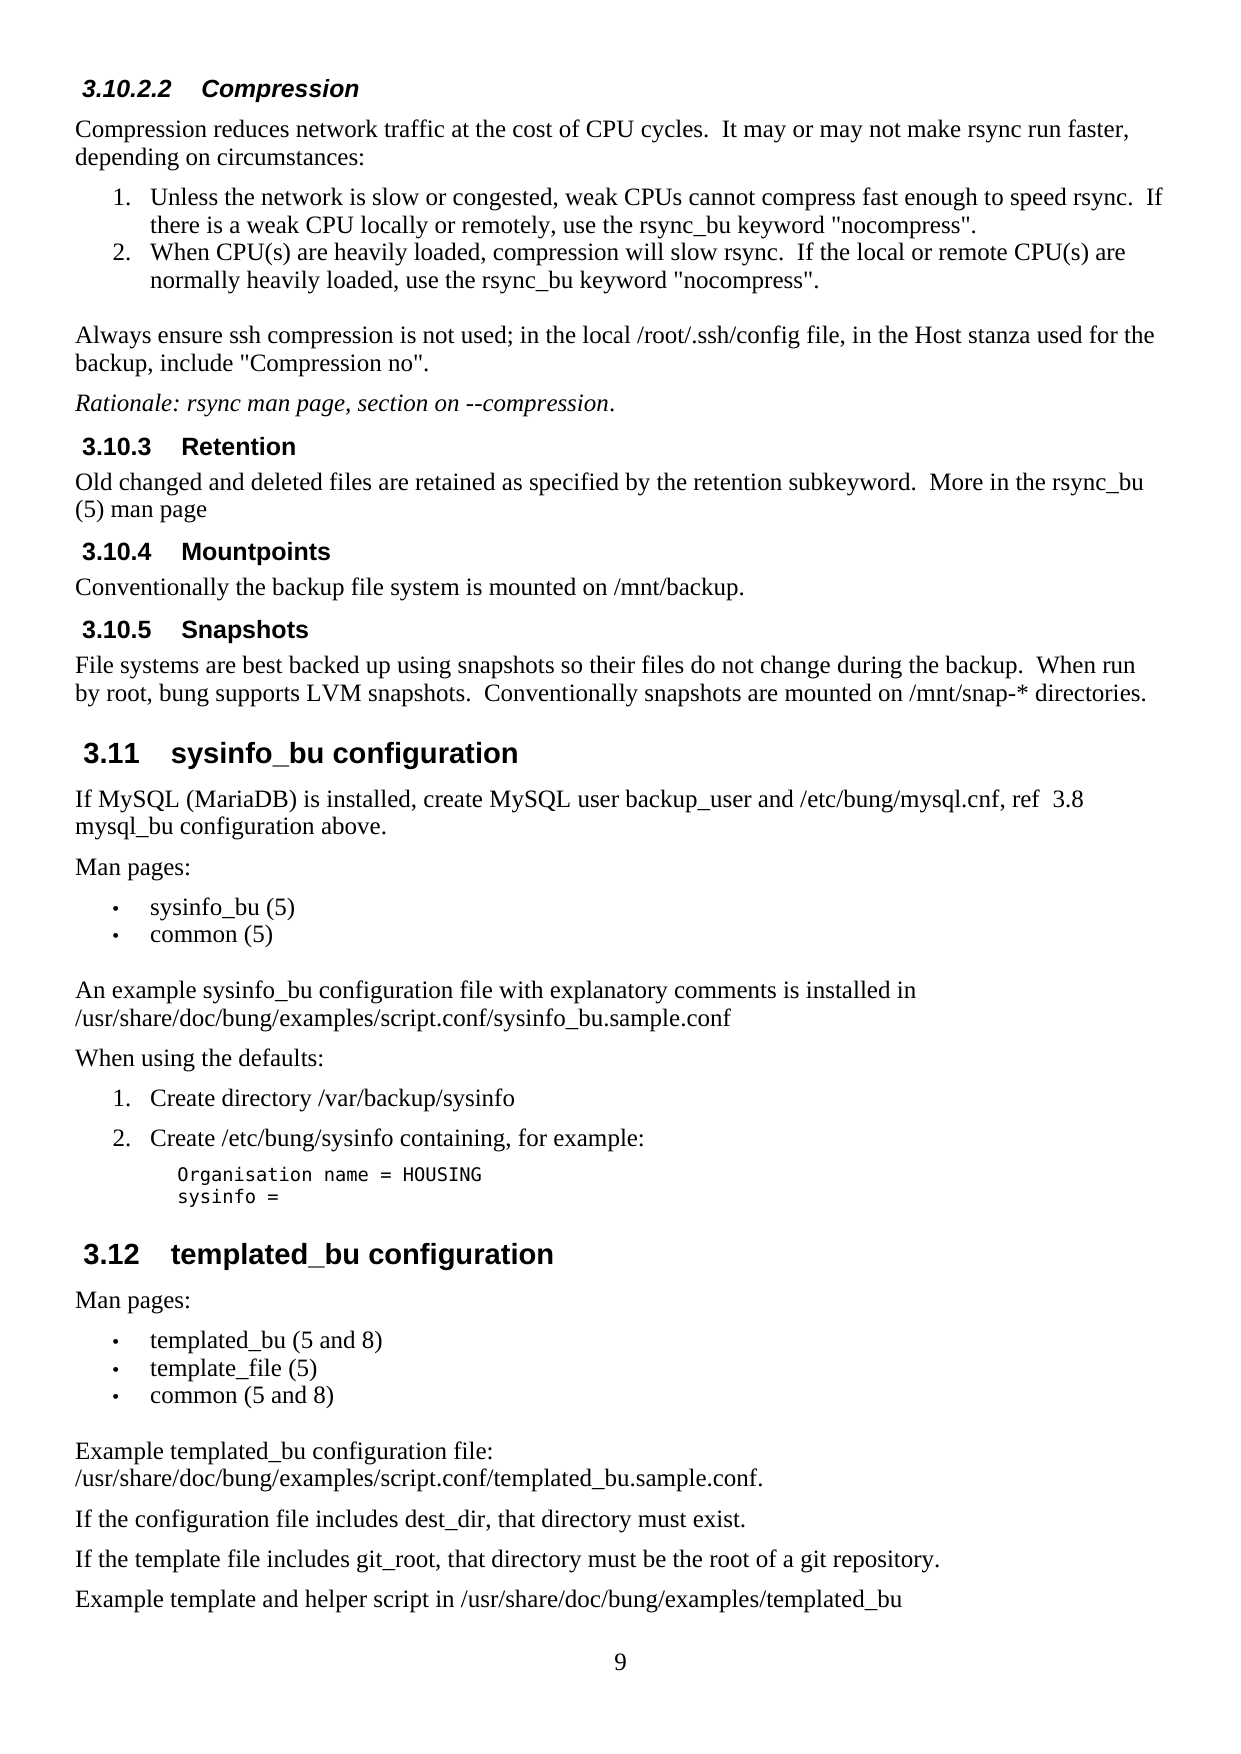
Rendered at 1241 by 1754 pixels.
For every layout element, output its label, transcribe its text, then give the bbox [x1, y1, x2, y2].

text Rationale: rsync man page, section on --compression. [75, 389, 1166, 417]
list templated_bu (5 and 8) [112, 1326, 1166, 1354]
list Create /etc/bung/sysinfo containing, for example: [112, 1124, 1166, 1152]
text Compression reduces network traffic at the cost of CPU cycles. It may or may not make rsync run faster, depending on circumstances: [75, 115, 1166, 171]
text Example templated_bu configuration file: /usr/share/doc/bung/examples/script.conf/templated_bu.sample.conf. [75, 1437, 1166, 1492]
text Conventionally the backup file system is mounted on /mnt/backup. [75, 573, 1166, 601]
text If MySQL (MariaDB) is installed, create MySQL user backup_user and /etc/bung/mysql.cnf, ref 3.8 mysql_bu configuration above. [75, 785, 1166, 840]
subtitle Retention [75, 432, 1166, 460]
subtitle Compression [75, 75, 1166, 103]
list When CPU(s) are heavily loaded, compression will slow rsync. If the local or remote CPU(s) are normally heavily loaded, use the rsync_bu keyword "nocompress". [112, 238, 1166, 322]
list sysinfo_bu (5) [112, 893, 1166, 921]
text An example sysinfo_bu configuration file with explanatory comments is installed in /usr/share/doc/bung/examples/script.conf/sysinfo_bu.sample.conf [75, 976, 1166, 1031]
text If the template file includes git_root, that directory must be the root of a git repository. [75, 1545, 1166, 1573]
text Old changed and deleted files are retained as specified by the retention subkeyword. More in the rsync_bu (5) man page [75, 468, 1166, 523]
subtitle Mountpoints [75, 538, 1166, 566]
text Always ensure ssh compression is not used; in the local /root/.ssh/config file, in the Host stanza used for the backup, include "Compression no". [75, 322, 1166, 377]
list common (5) [112, 921, 1166, 948]
text Organisation name = HOUSING [177, 1164, 1166, 1186]
text Man pages: [75, 853, 1166, 880]
subtitle sysinfo_bu configuration [75, 737, 1166, 770]
list template_file (5) [112, 1354, 1166, 1381]
subtitle Snapshots [75, 616, 1166, 644]
subtitle templated_bu configuration [75, 1238, 1166, 1271]
list common (5 and 8) [112, 1381, 1166, 1409]
list Unless the network is slow or congested, weak CPUs cannot compress fast enough to speed rsync. If there is a weak CPU locally or remotely, use the rsync_bu keyword "nocompress". [112, 183, 1166, 238]
text sysinfo = [177, 1186, 1166, 1208]
text Example template and helper script in /usr/share/doc/bung/examples/templated_bu [75, 1585, 1166, 1613]
text Man pages: [75, 1286, 1166, 1313]
list Create directory /var/backup/sysinfo [112, 1084, 1166, 1112]
text File systems are best backed up using snapshots so their files do not change during the backup. When run by root, bung supports LVM snapshots. Conventionally snapshots are mounted on /mnt/snap-* directories. [75, 652, 1166, 707]
text If the configuration file includes dest_dir, that directory must exist. [75, 1505, 1166, 1532]
text When using the defaults: [75, 1044, 1166, 1072]
